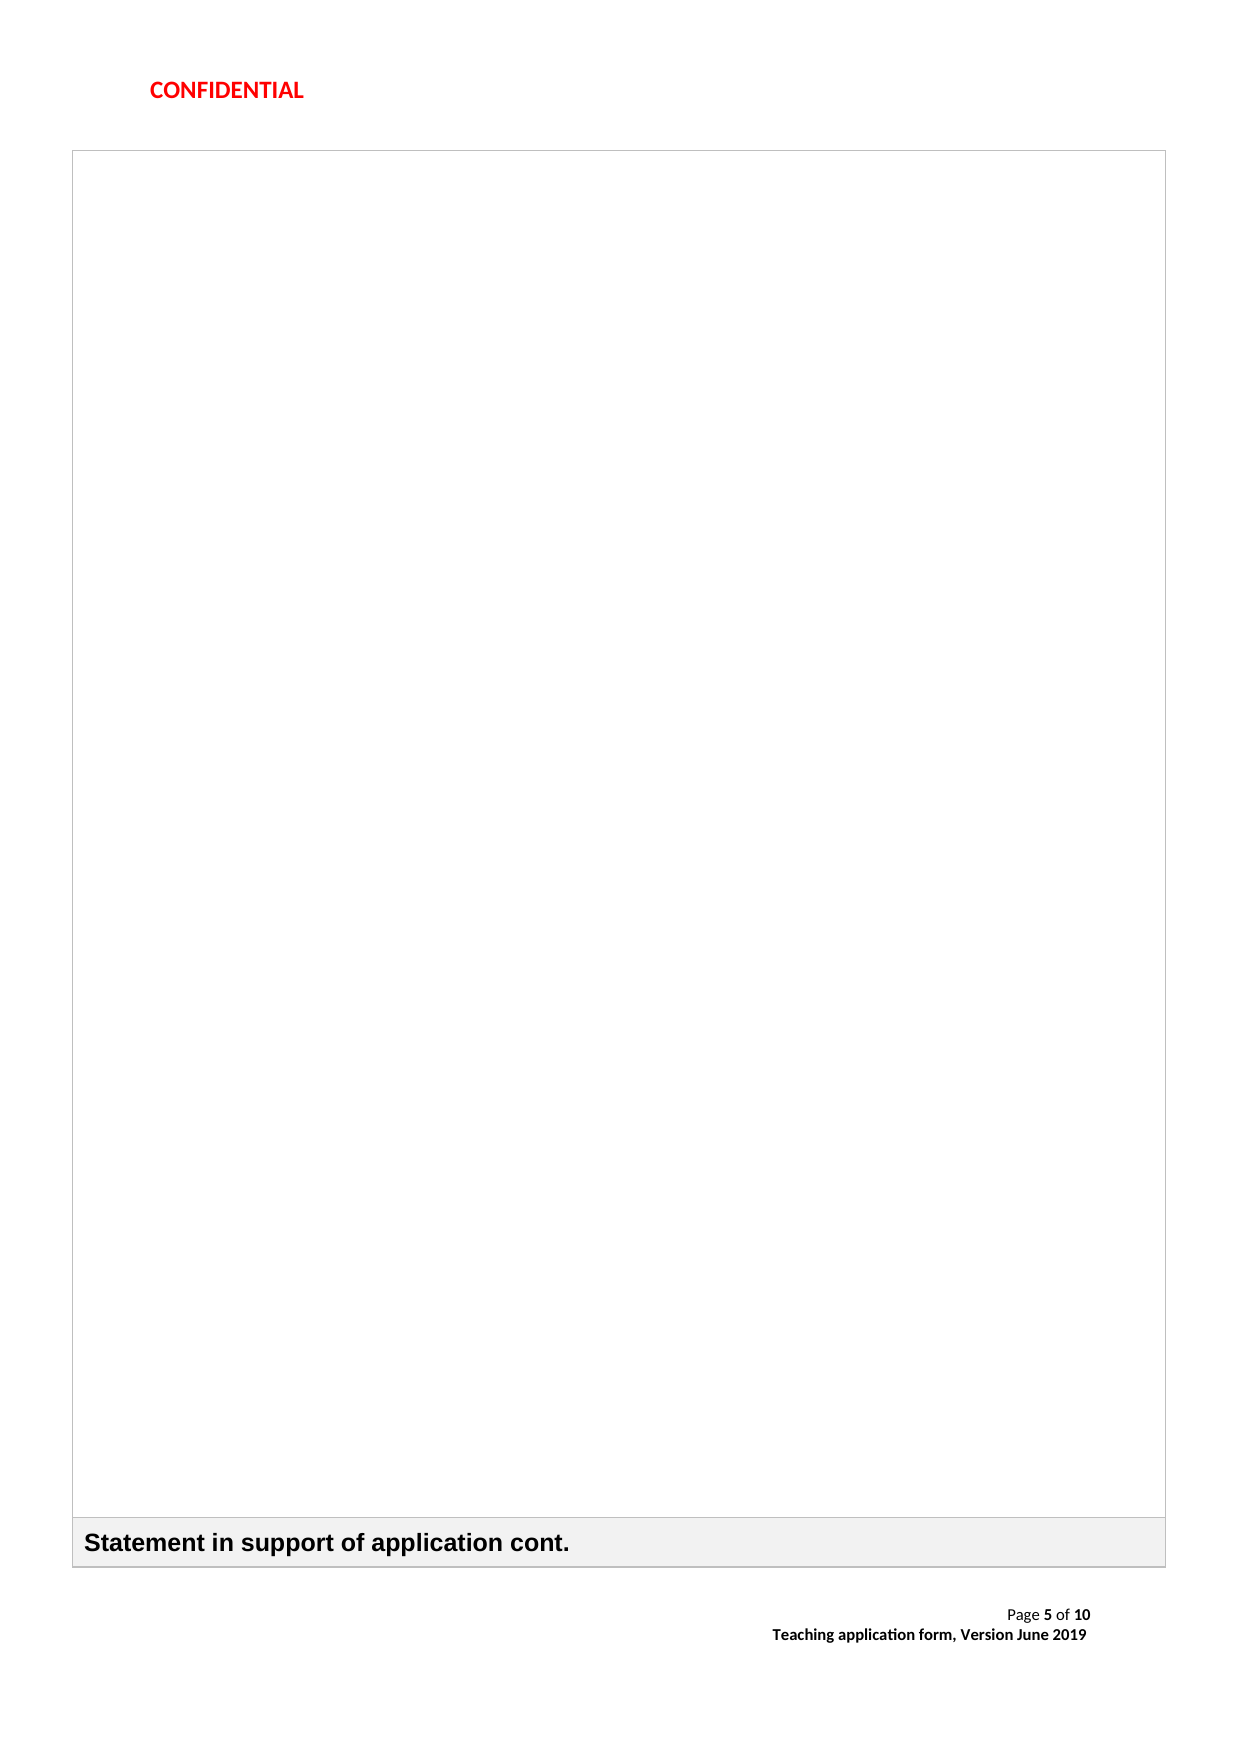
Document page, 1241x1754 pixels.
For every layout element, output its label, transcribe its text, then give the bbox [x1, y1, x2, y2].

table_cell Statement in support of application cont. [73, 1518, 1165, 1566]
table_cell [73, 151, 1165, 1517]
